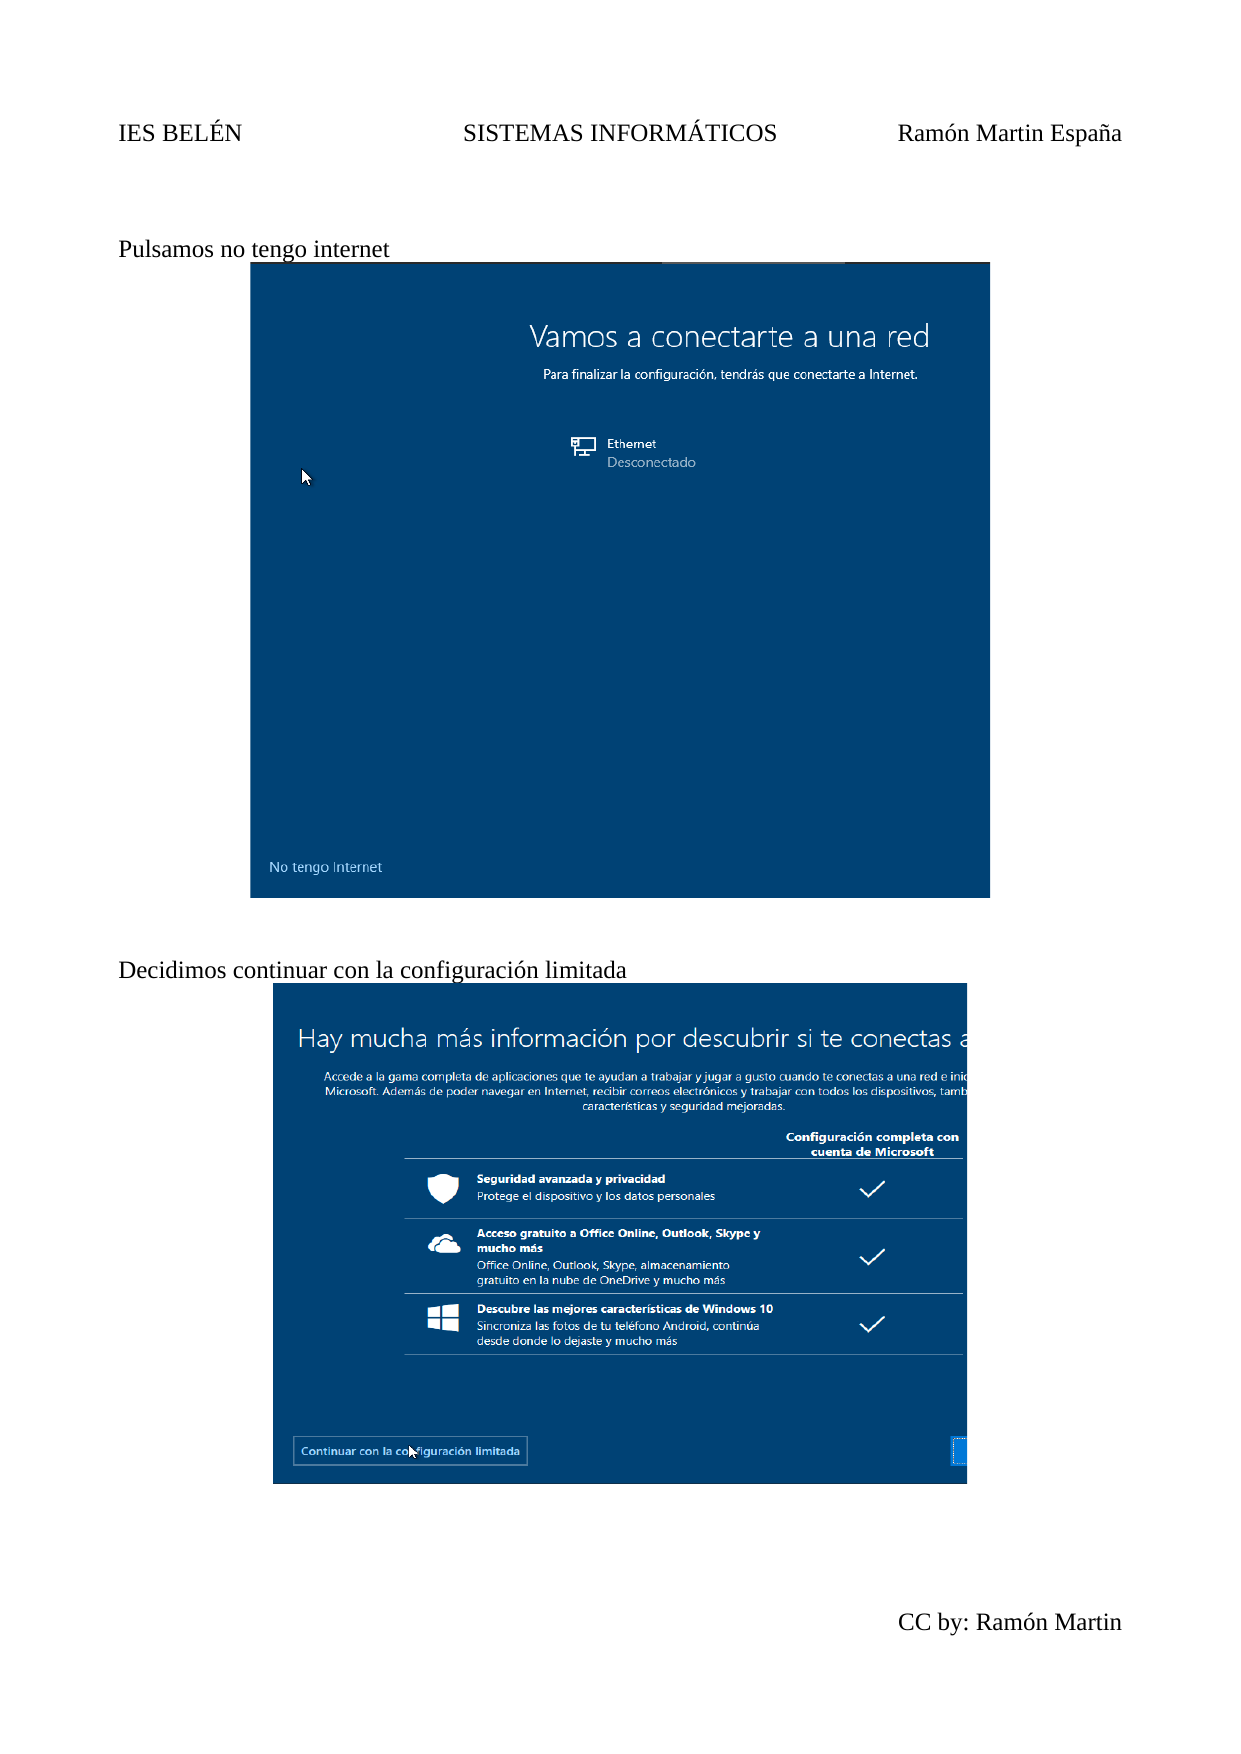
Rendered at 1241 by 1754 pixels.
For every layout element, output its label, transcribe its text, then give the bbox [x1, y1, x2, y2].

text Decidimos continuar con la configuración limitada [118, 955, 1122, 984]
picture [273, 983, 968, 1484]
picture [250, 262, 990, 898]
text Pulsamos no tengo internet [118, 234, 1122, 263]
